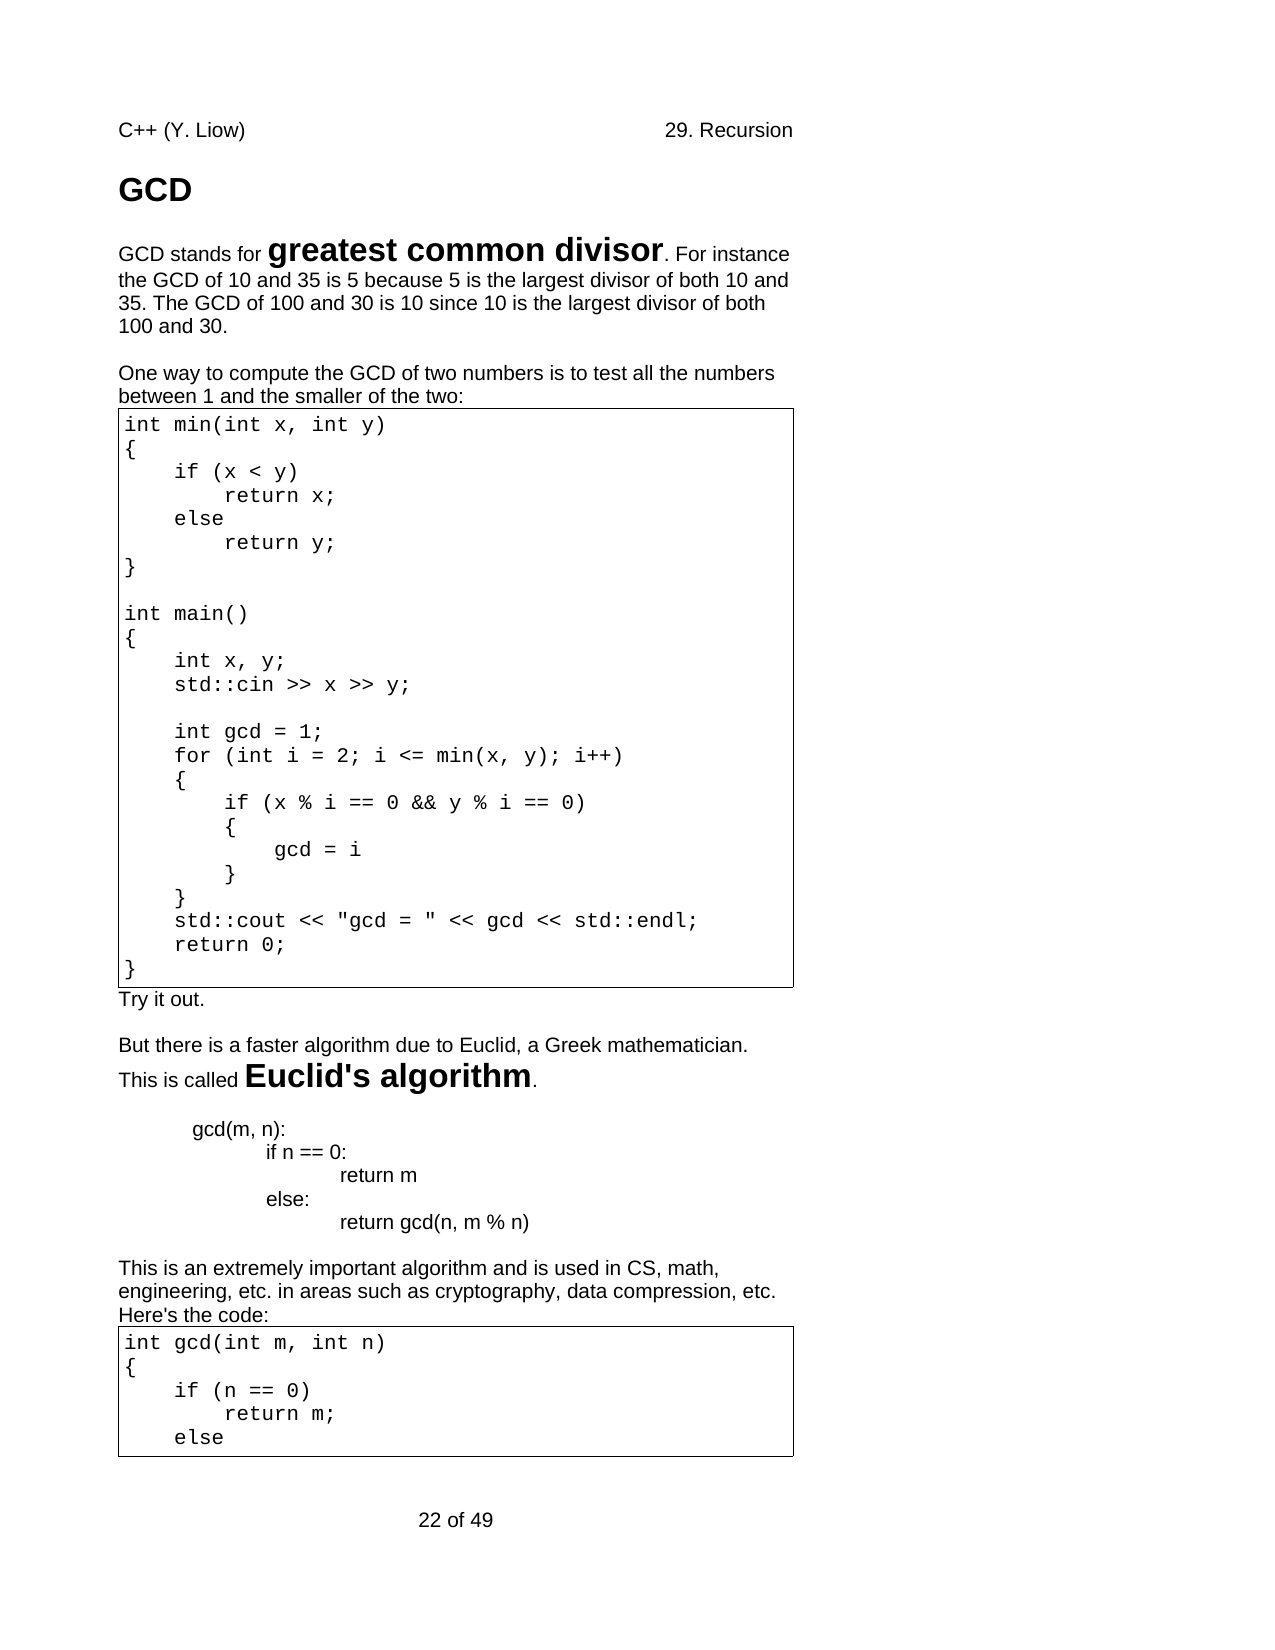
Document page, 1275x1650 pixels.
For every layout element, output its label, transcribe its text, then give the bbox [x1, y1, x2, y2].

text But there is a faster algorithm due to Euclid, a Greek mathematician. This is called Euclid's algorithm. [118, 1034, 793, 1094]
table_header int min(int x, int y) { if (x < y) return x; else return y; } int main() { int x, y; std::cin >> x >> y; int gcd = 1; for (int i = 2; i <= min(x, y); i++) { if (x % i == 0 && y % i == 0) { gcd = i } } std::cout << "gcd = " << gcd << std::endl; return 0; } [119, 409, 793, 987]
text GCD [118, 171, 793, 208]
text This is an extremely important algorithm and is used in CS, math, engineering, etc. in areas such as cryptography, data compression, etc. Here's the code: [118, 1257, 793, 1326]
table_header int gcd(int m, int n) { if (n == 0) return m; else [119, 1327, 793, 1456]
text gcd(m, n): [118, 1117, 793, 1141]
text else: [118, 1187, 793, 1210]
text Try it out. [118, 988, 793, 1034]
text GCD stands for greatest common divisor. For instance the GCD of 10 and 35 is 5 because 5 is the largest divisor of both 10 and 35. The GCD of 100 and 30 is 10 since 10 is the largest divisor of both 100 and 30. [118, 231, 793, 362]
text return m [118, 1164, 793, 1187]
text One way to compute the GCD of two numbers is to test all the numbers between 1 and the smaller of the two: [118, 362, 793, 408]
text if n == 0: [118, 1141, 793, 1164]
text return gcd(n, m % n) [118, 1210, 793, 1233]
